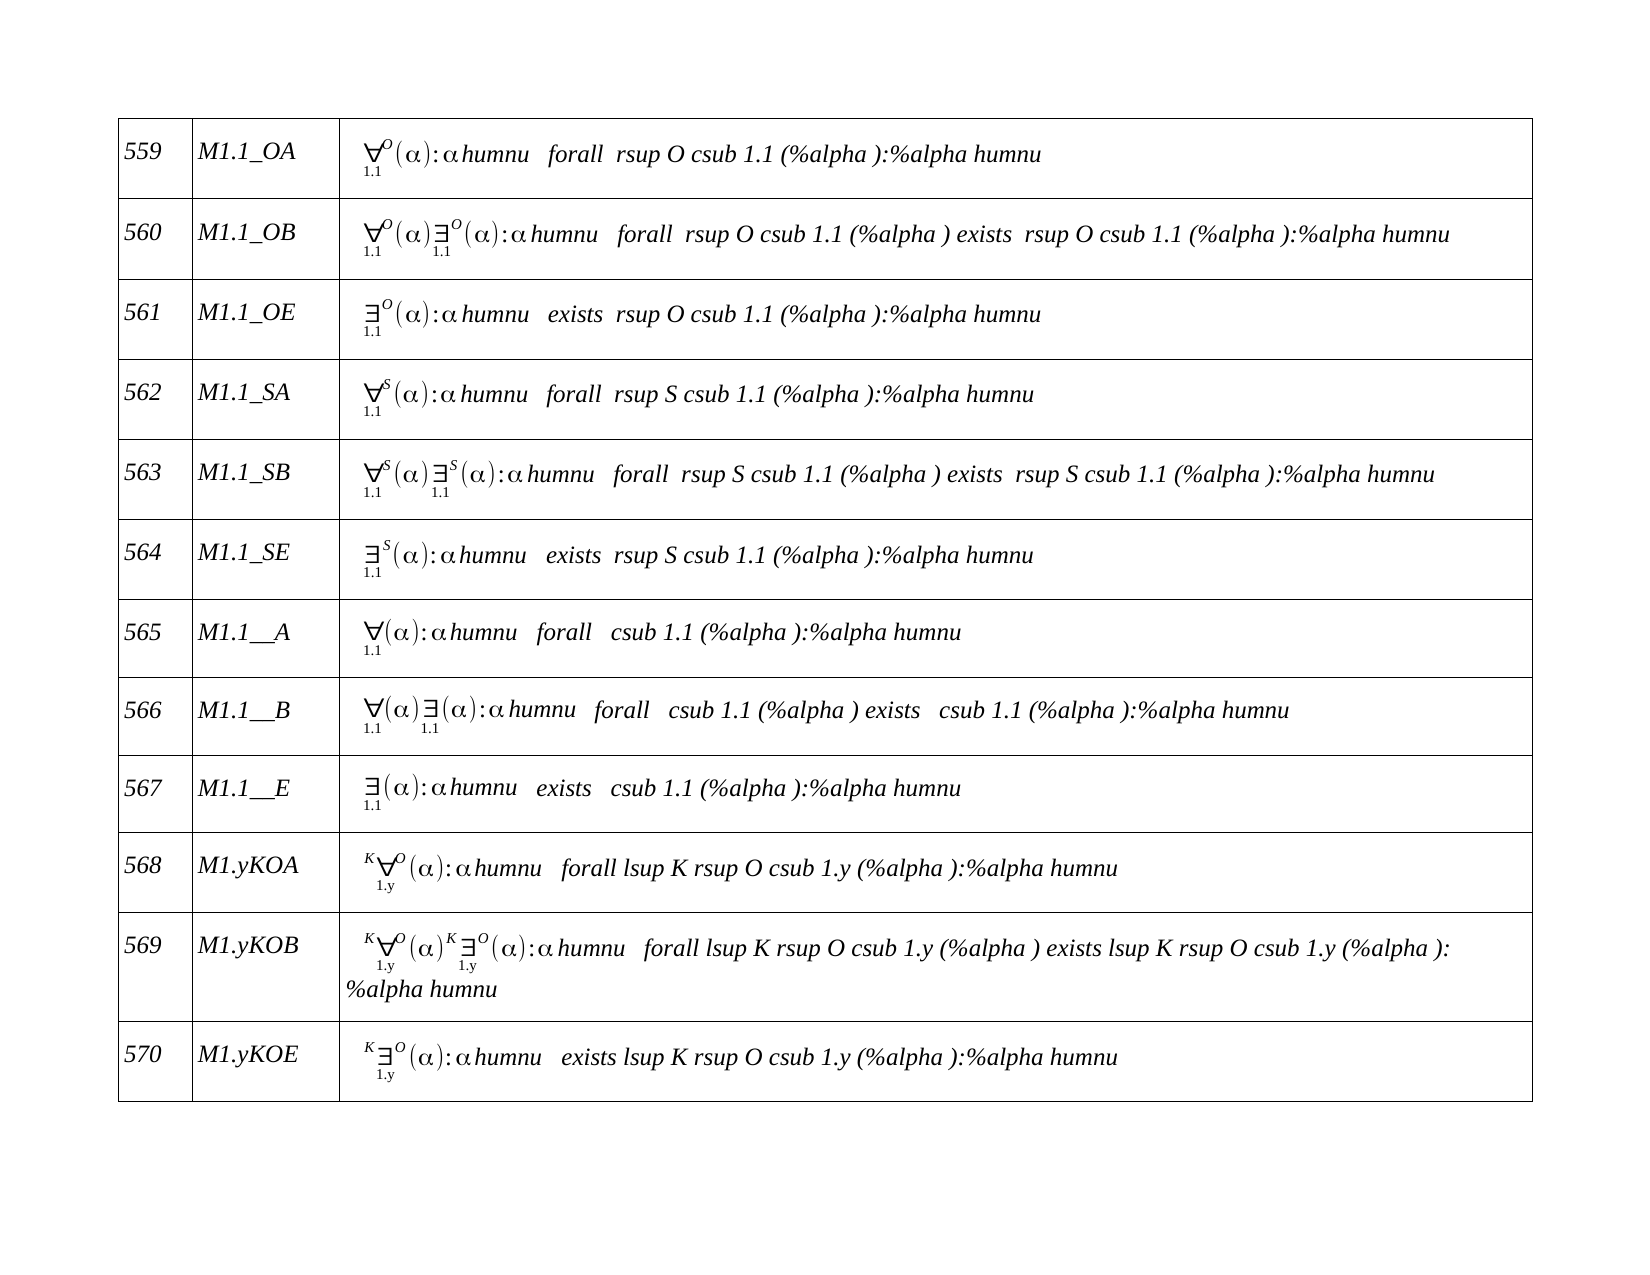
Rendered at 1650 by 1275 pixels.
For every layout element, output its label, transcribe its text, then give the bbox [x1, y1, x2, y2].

table_cell exists rsup O csub 1.1 (%alpha ):%alpha humnu [340, 280, 1532, 359]
table_cell forall rsup S csub 1.1 (%alpha ):%alpha humnu [340, 360, 1532, 439]
table_cell 565 [119, 600, 192, 677]
table_cell forall csub 1.1 (%alpha ) exists csub 1.1 (%alpha ):%alpha humnu [340, 678, 1532, 754]
table_cell 569 [119, 913, 192, 1021]
table_cell M1.yKOB [193, 913, 339, 1021]
table_cell forall csub 1.1 (%alpha ):%alpha humnu [340, 600, 1532, 677]
table_cell M1.1__B [193, 678, 339, 754]
table_cell 570 [119, 1022, 192, 1101]
table_cell 568 [119, 833, 192, 912]
table_cell M1.1_OB [193, 199, 339, 278]
table_cell M1.1_OE [193, 280, 339, 359]
table_cell exists lsup K rsup O csub 1.y (%alpha ):%alpha humnu [340, 1022, 1532, 1101]
table_cell forall rsup S csub 1.1 (%alpha ) exists rsup S csub 1.1 (%alpha ):%alpha humnu [340, 440, 1532, 519]
table_cell exists csub 1.1 (%alpha ):%alpha humnu [340, 756, 1532, 832]
table_cell exists rsup S csub 1.1 (%alpha ):%alpha humnu [340, 520, 1532, 599]
table_cell forall rsup O csub 1.1 (%alpha ) exists rsup O csub 1.1 (%alpha ):%alpha humnu [340, 199, 1532, 278]
table_cell 567 [119, 756, 192, 832]
table_cell M1.1_OA [193, 119, 339, 198]
table_cell M1.1__A [193, 600, 339, 677]
table_cell forall rsup O csub 1.1 (%alpha ):%alpha humnu [340, 119, 1532, 198]
table_cell M1.1_SB [193, 440, 339, 519]
table_cell M1.1_SA [193, 360, 339, 439]
table_cell 566 [119, 678, 192, 754]
table_cell M1.yKOE [193, 1022, 339, 1101]
table_cell M1.1__E [193, 756, 339, 832]
table_cell 564 [119, 520, 192, 599]
table_cell M1.1_SE [193, 520, 339, 599]
table_cell 562 [119, 360, 192, 439]
table_cell 561 [119, 280, 192, 359]
table_cell 560 [119, 199, 192, 278]
table_cell forall lsup K rsup O csub 1.y (%alpha ):%alpha humnu [340, 833, 1532, 912]
table_cell 563 [119, 440, 192, 519]
table_cell forall lsup K rsup O csub 1.y (%alpha ) exists lsup K rsup O csub 1.y (%alpha ):%alpha humnu [340, 913, 1532, 1021]
table_cell 559 [119, 119, 192, 198]
table_cell M1.yKOA [193, 833, 339, 912]
